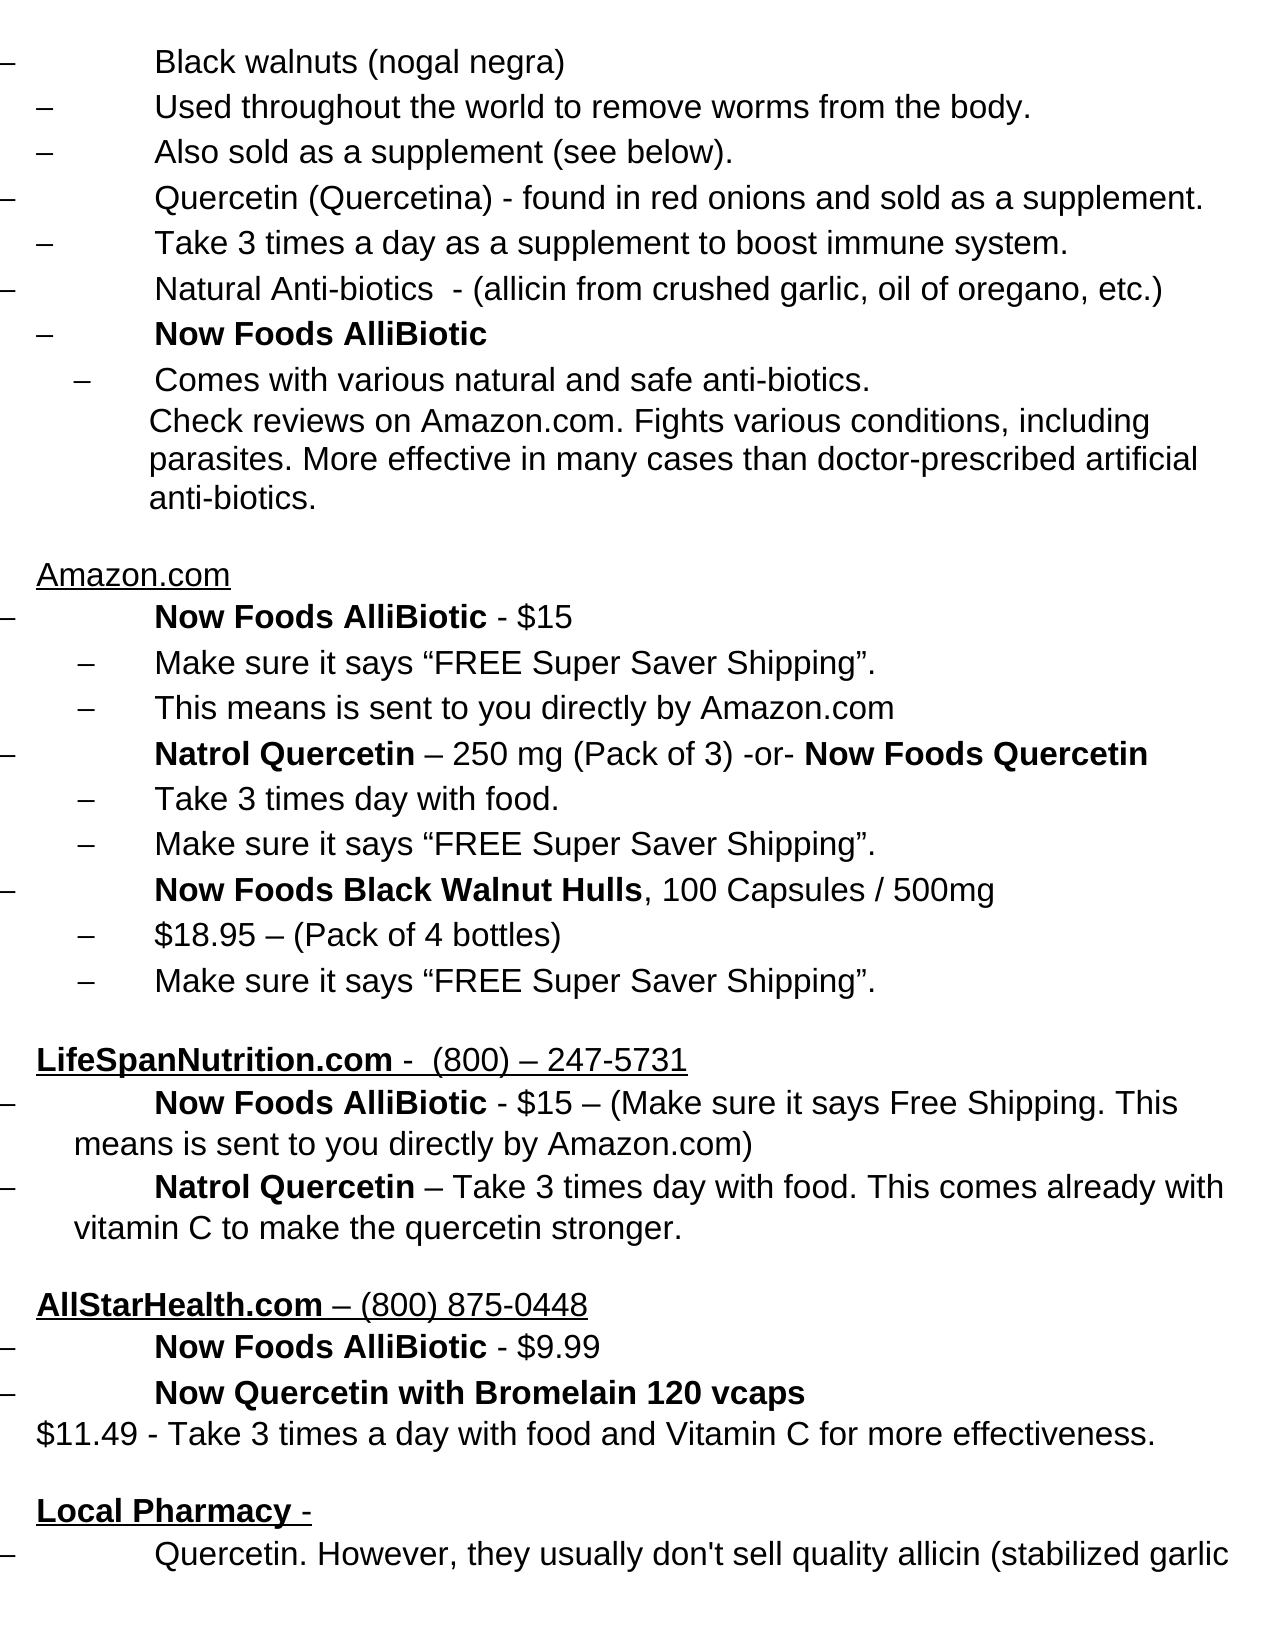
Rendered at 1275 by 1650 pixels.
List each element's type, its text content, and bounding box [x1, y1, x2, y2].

list Now Foods Black Walnut Hulls, 100 Capsules / 500mg [0, 866, 1239, 911]
list Natrol Quercetin – Take 3 times day with food. This comes already with vitamin C to make the quercetin stronger. [0, 1162, 1239, 1246]
list Now Foods AlliBiotic - $9.99 [0, 1323, 1239, 1369]
list Quercetin. However, they usually don't sell quality allicin (stabilized garlic [0, 1529, 1239, 1575]
text Local Pharmacy - [36, 1491, 1239, 1529]
list Make sure it says “FREE Super Saver Shipping”. [78, 638, 1239, 684]
list Make sure it says “FREE Super Saver Shipping”. [78, 820, 1239, 866]
list $18.95 – (Pack of 4 bottles) [78, 911, 1239, 956]
list Now Foods AlliBiotic - $15 – (Make sure it says Free Shipping. This means is sent to you directly by Amazon.com) [0, 1079, 1239, 1162]
text Amazon.com [36, 554, 1239, 593]
list Used throughout the world to remove worms from the body. [36, 83, 1239, 128]
list Take 3 times a day as a supplement to boost immune system. [36, 219, 1239, 264]
text LifeSpanNutrition.com - (800) – 247-5731 [36, 1040, 1239, 1079]
list Now Quercetin with Bromelain 120 vcaps [0, 1369, 1239, 1414]
list Now Foods AlliBiotic - $15 [0, 593, 1239, 638]
list Quercetin (Quercetina) - found in red onions and sold as a supplement. [0, 174, 1239, 219]
list Take 3 times day with food. [78, 775, 1239, 820]
text $11.49 - Take 3 times a day with food and Vitamin C for more effectiveness. [36, 1414, 1239, 1491]
text AllStarHealth.com – (800) 875-0448 [36, 1285, 1239, 1323]
list Make sure it says “FREE Super Saver Shipping”. [78, 956, 1239, 1002]
list Natural Anti-biotics - (allicin from crushed garlic, oil of oregano, etc.) [0, 264, 1239, 310]
list Natrol Quercetin – 250 mg (Pack of 3) -or- Now Foods Quercetin [0, 729, 1239, 775]
list Now Foods AlliBiotic [36, 310, 1239, 355]
list Also sold as a supplement (see below). [36, 128, 1239, 174]
list Comes with various natural and safe anti-biotics. Check reviews on Amazon.com. Fights various conditions, including parasites. More effective in many cases than doctor-prescribed artificial anti-biotics. [73, 355, 1239, 516]
list This means is sent to you directly by Amazon.com [78, 684, 1239, 729]
list Black walnuts (nogal negra) [0, 37, 1239, 83]
